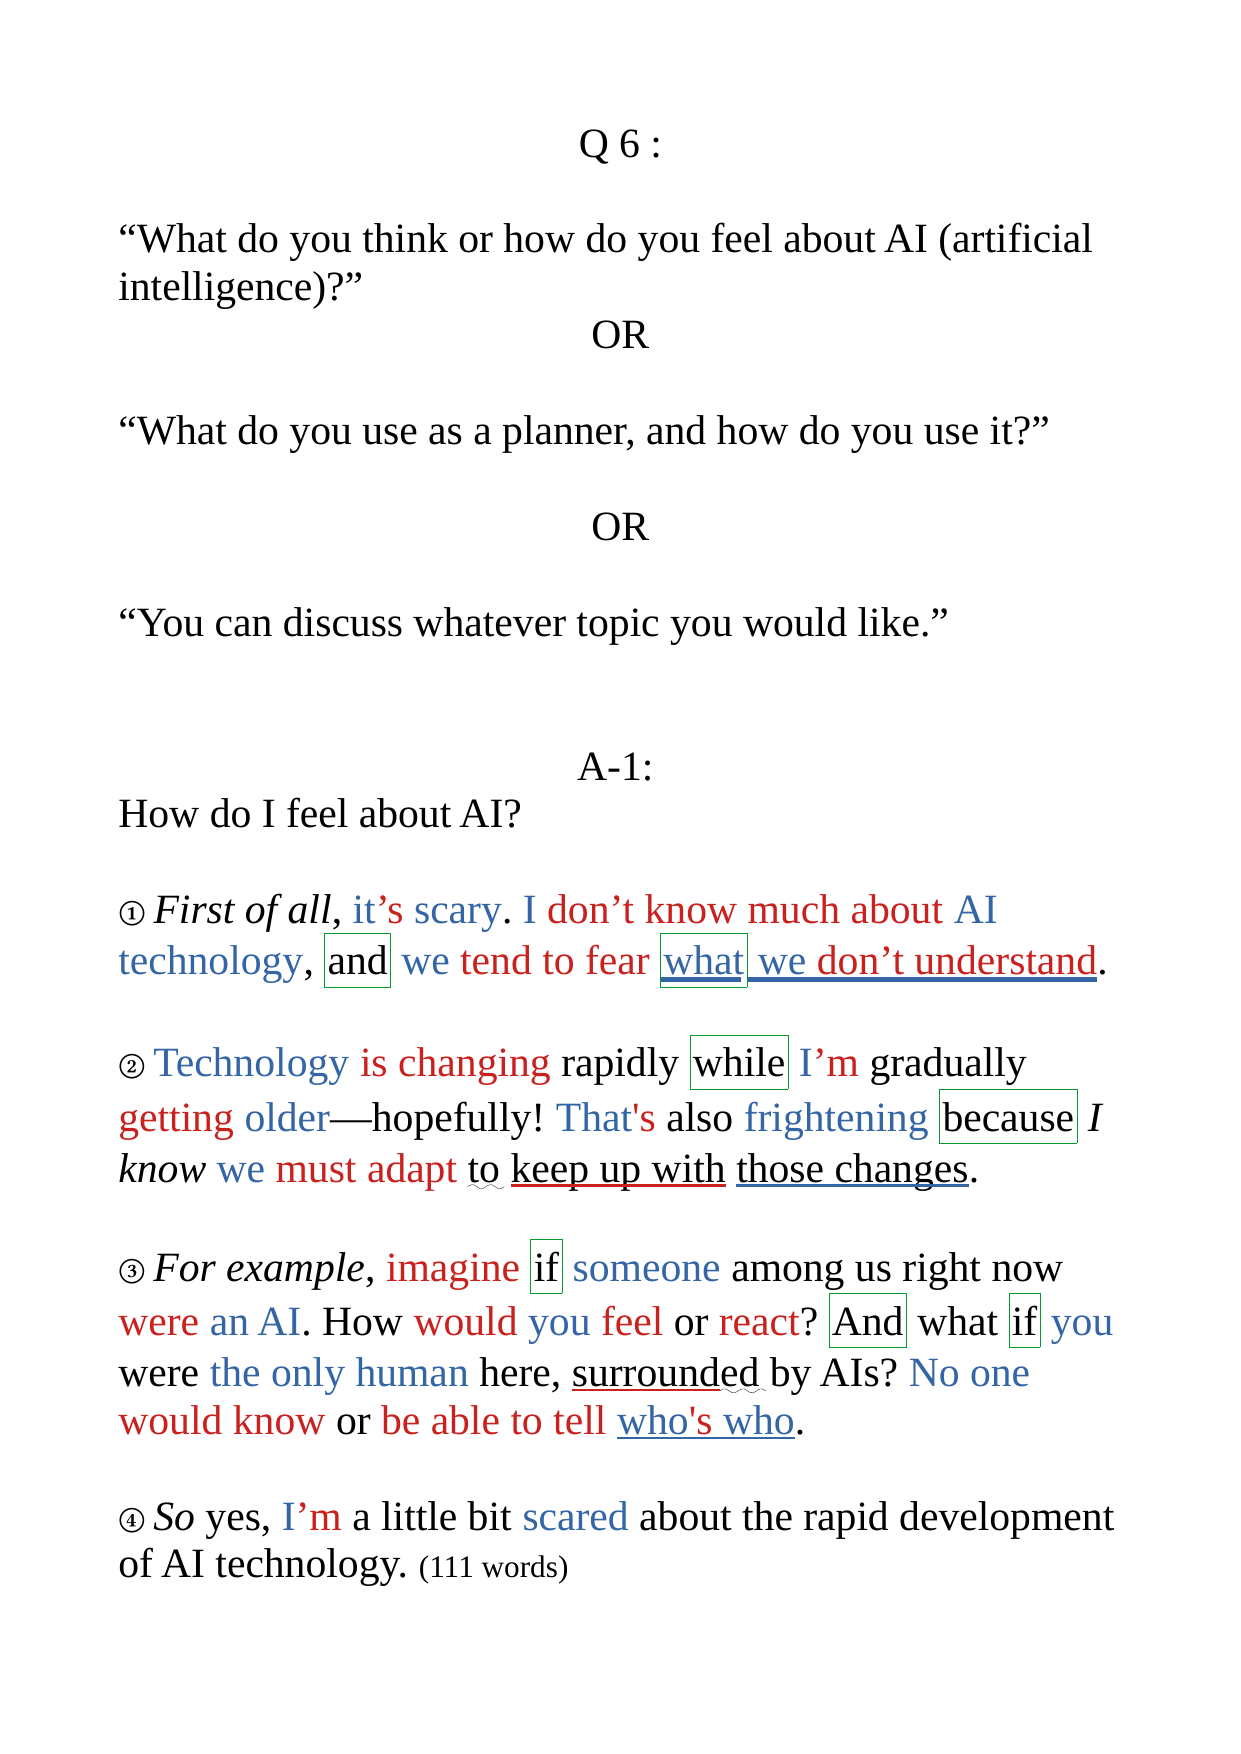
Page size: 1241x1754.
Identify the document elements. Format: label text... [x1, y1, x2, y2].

text OR [118, 501, 1122, 549]
text OR [118, 310, 1122, 358]
text A-1: [118, 741, 1122, 789]
text “What do you use as a planner, and how do you use it?” [118, 406, 1122, 453]
text Q 6 : [118, 118, 1122, 166]
text ④ So yes, I’m a little bit scared about the rapid development of AI technology. (111 words) [118, 1491, 1122, 1587]
text ① First of all, it’s scary. I don’t know much about AI technology, and we tend to fear what we don’t understand. [118, 885, 1122, 987]
text ③ For example, imagine if someone among us right now were an AI. How would you feel or react? And what if you were the only human here, surrounded by AIs? No one would know or be able to tell who's who. [118, 1239, 1122, 1443]
text How do I feel about AI? [118, 789, 1122, 837]
text ② Technology is changing rapidly while I’m gradually getting older—hopefully! That's also frightening because I know we must adapt to keep up with those changes. [118, 1035, 1122, 1191]
text “What do you think or how do you feel about AI (artificial intelligence)?” [118, 214, 1122, 310]
text “You can discuss whatever topic you would like.” [118, 597, 1122, 645]
